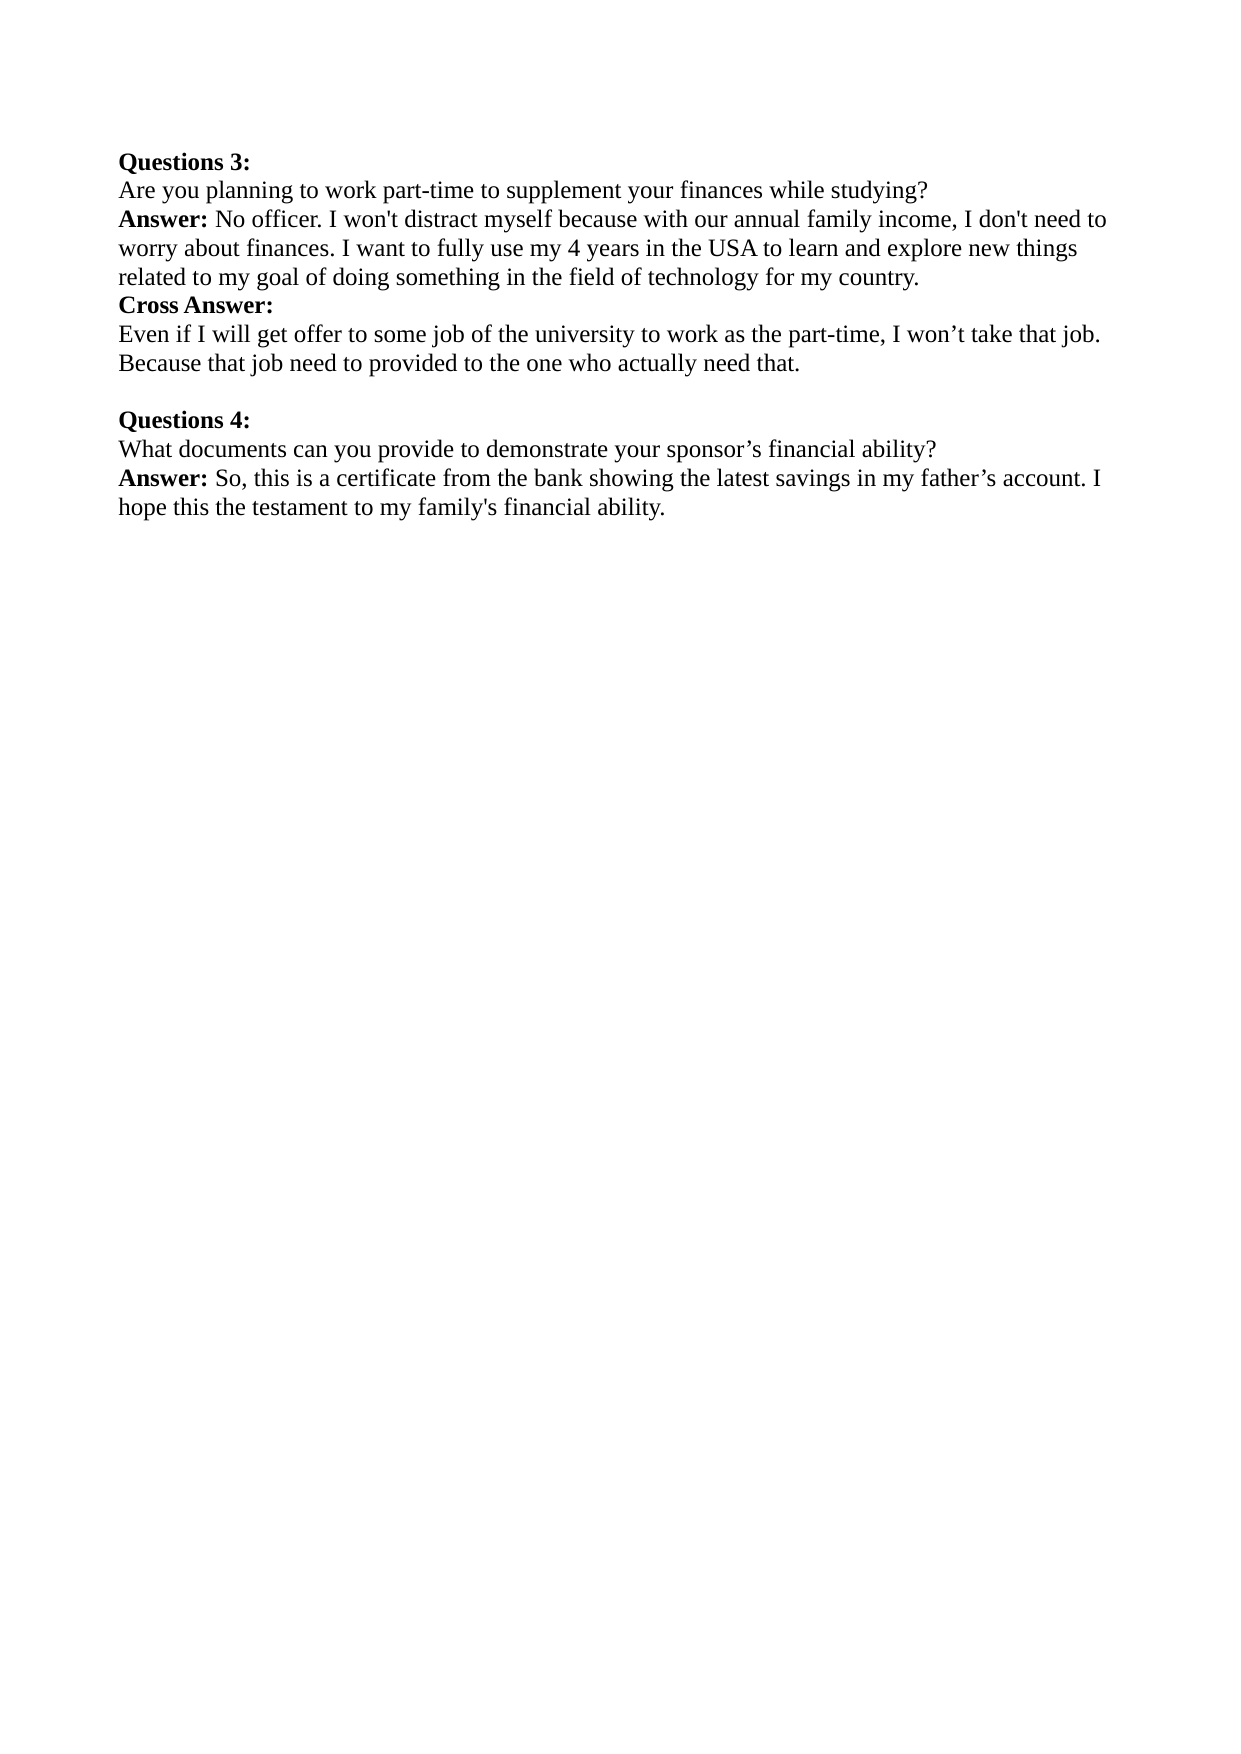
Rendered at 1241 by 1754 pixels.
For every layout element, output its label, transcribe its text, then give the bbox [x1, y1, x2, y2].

text Answer: So, this is a certificate from the bank showing the latest savings in my father’s account. I hope this the testament to my family's financial ability. [118, 463, 1122, 521]
text Questions 3: [118, 147, 1122, 176]
text Even if I will get offer to some job of the university to work as the part-time, I won’t take that job. Because that job need to provided to the one who actually need that. [118, 319, 1122, 377]
text Questions 4: [118, 406, 1122, 434]
text What documents can you provide to demonstrate your sponsor’s financial ability? [118, 434, 1122, 463]
text Answer: No officer. I won't distract myself because with our annual family income, I don't need to worry about finances. I want to fully use my 4 years in the USA to learn and explore new things related to my goal of doing something in the field of technology for my country. [118, 204, 1122, 291]
text Cross Answer: [118, 291, 1122, 319]
text Are you planning to work part-time to supplement your finances while studying? [118, 176, 1122, 204]
